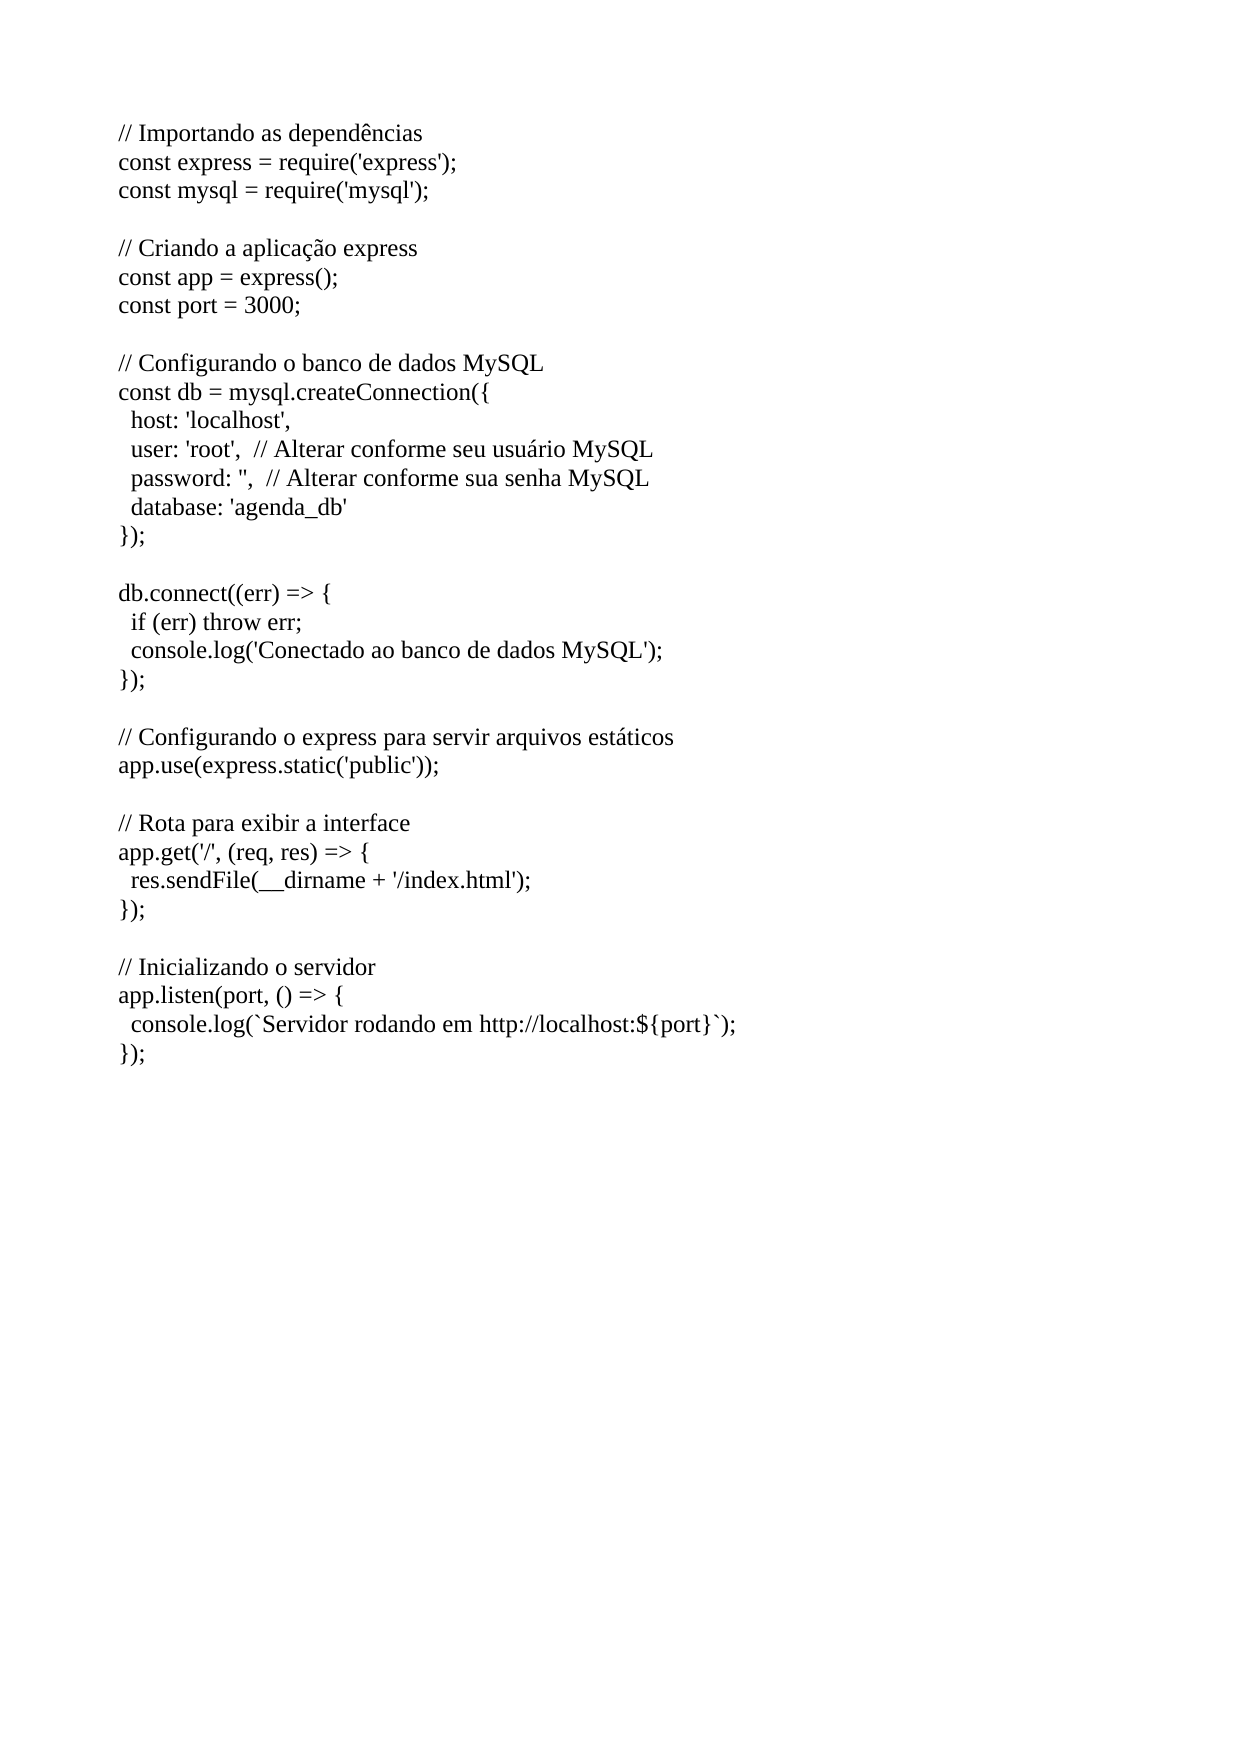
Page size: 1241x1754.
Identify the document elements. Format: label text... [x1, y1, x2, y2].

text // Importando as dependências const express = require('express'); const mysql = require('mysql'); // Criando a aplicação express const app = express(); const port = 3000; // Configurando o banco de dados MySQL const db = mysql.createConnection({ host: 'localhost', user: 'root', // Alterar conforme seu usuário MySQL password: '', // Alterar conforme sua senha MySQL database: 'agenda_db' }); db.connect((err) => { if (err) throw err; console.log('Conectado ao banco de dados MySQL'); }); // Configurando o express para servir arquivos estáticos app.use(express.static('public')); // Rota para exibir a interface app.get('/', (req, res) => { res.sendFile(__dirname + '/index.html'); }); // Inicializando o servidor app.listen(port, () => { console.log(`Servidor rodando em http://localhost:${port}`); }); [118, 118, 1122, 1096]
